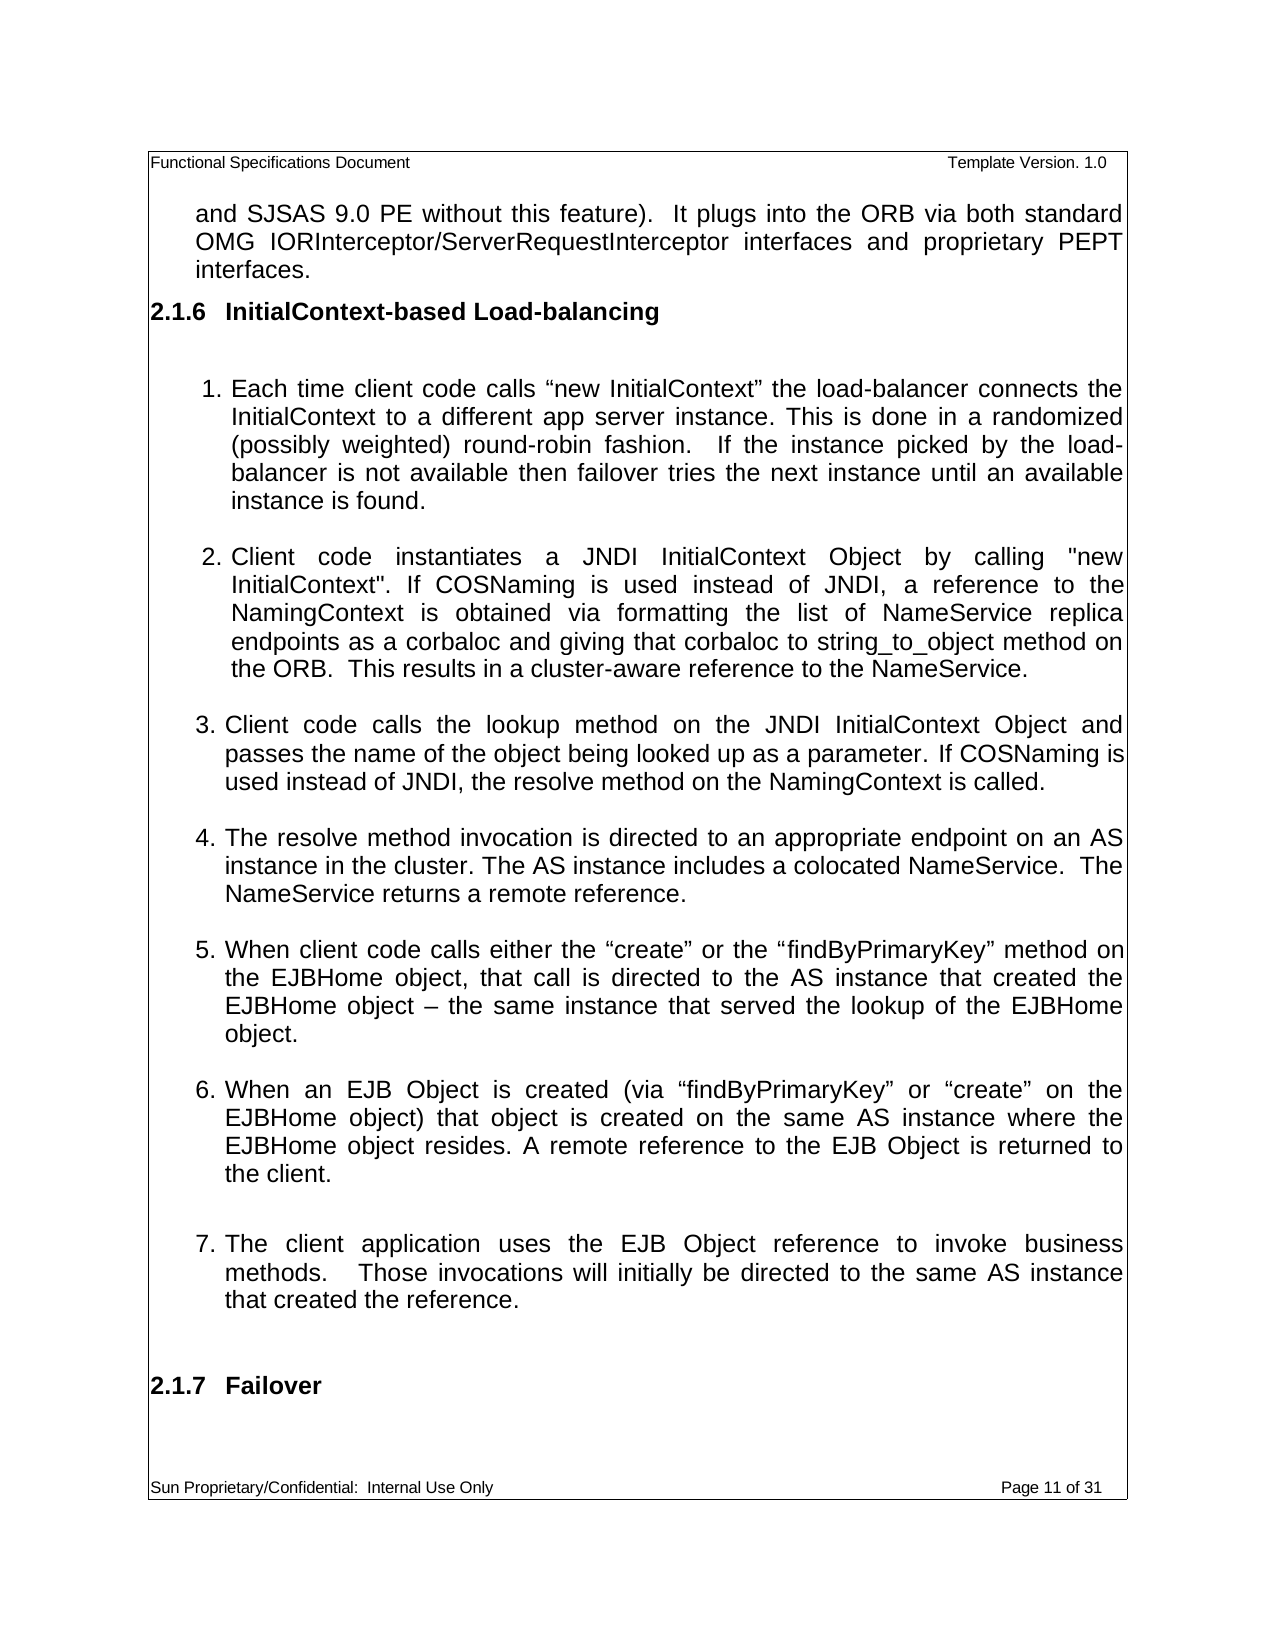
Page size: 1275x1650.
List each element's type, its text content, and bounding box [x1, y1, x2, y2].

list The resolve method invocation is directed to an appropriate endpoint on an AS instance in the cluster. The AS instance includes a colocated NameService. The NameService returns a remote reference. [195, 823, 1125, 908]
list When an EJB Object is created (via “findByPrimaryKey” or “create” on the EJBHome object) that object is created on the same AS instance where the EJBHome object resides. A remote reference to the EJB Object is returned to the client. [195, 1076, 1125, 1188]
list Each time client code calls “new InitialContext” the load-balancer connects the InitialContext to a different app server instance. This is done in a randomized (possibly weighted) round-robin fashion. If the instance picked by the load-balancer is not available then failover tries the next instance until an available instance is found. [201, 375, 1125, 515]
subtitle Failover [150, 1372, 1125, 1400]
subtitle InitialContext-based Load-balancing [150, 298, 1125, 326]
list The client application uses the EJB Object reference to invoke business methods. Those invocations will initially be directed to the same AS instance that created the reference. [195, 1230, 1125, 1314]
text and SJSAS 9.0 PE without this feature). It plugs into the ORB via both standard OMG IORInterceptor/ServerRequestInterceptor interfaces and proprietary PEPT interfaces. [195, 200, 1125, 284]
list Client code calls the lookup method on the JNDI InitialContext Object and passes the name of the object being looked up as a parameter. If COSNaming is used instead of JNDI, the resolve method on the NamingContext is called. [195, 711, 1125, 796]
list When client code calls either the “create” or the “findByPrimaryKey” method on the EJBHome object, that call is directed to the AS instance that created the EJBHome object – the same instance that served the lookup of the EJBHome object. [195, 936, 1125, 1048]
list Client code instantiates a JNDI InitialContext Object by calling "new InitialContext". If COSNaming is used instead of JNDI, a reference to the NamingContext is obtained via formatting the list of NameService replica endpoints as a corbaloc and giving that corbaloc to string_to_object method on the ORB. This results in a cluster-aware reference to the NameService. [201, 543, 1125, 683]
